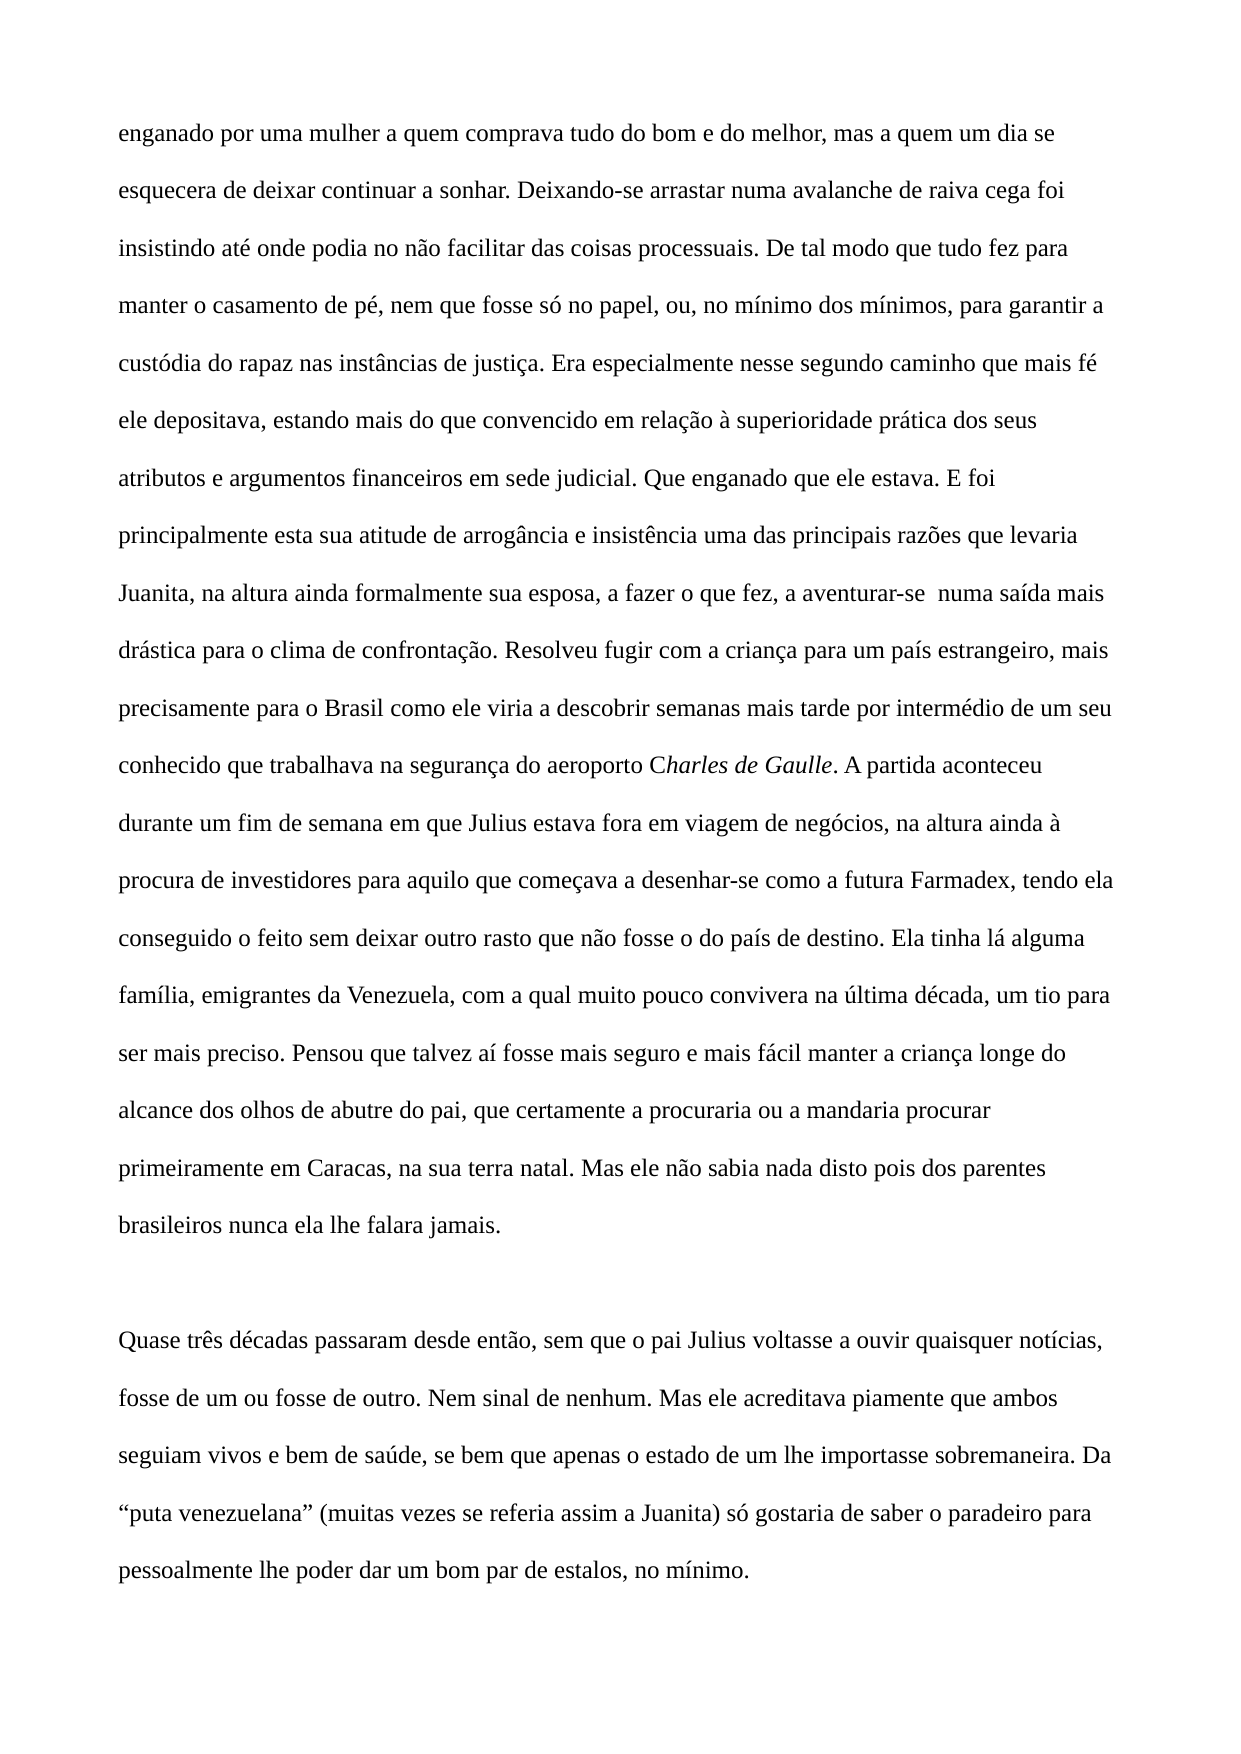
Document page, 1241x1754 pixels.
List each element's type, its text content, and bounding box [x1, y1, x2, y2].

text enganado por uma mulher a quem comprava tudo do bom e do melhor, mas a quem um dia se esquecera de deixar continuar a sonhar. Deixando-se arrastar numa avalanche de raiva cega foi insistindo até onde podia no não facilitar das coisas processuais. De tal modo que tudo fez para manter o casamento de pé, nem que fosse só no papel, ou, no mínimo dos mínimos, para garantir a custódia do rapaz nas instâncias de justiça. Era especialmente nesse segundo caminho que mais fé ele depositava, estando mais do que convencido em relação à superioridade prática dos seus atributos e argumentos financeiros em sede judicial. Que enganado que ele estava. E foi principalmente esta sua atitude de arrogância e insistência uma das principais razões que levaria Juanita, na altura ainda formalmente sua esposa, a fazer o que fez, a aventurar-se numa saída mais drástica para o clima de confrontação. Resolveu fugir com a criança para um país estrangeiro, mais precisamente para o Brasil como ele viria a descobrir semanas mais tarde por intermédio de um seu conhecido que trabalhava na segurança do aeroporto Charles de Gaulle. A partida aconteceu durante um fim de semana em que Julius estava fora em viagem de negócios, na altura ainda à procura de investidores para aquilo que começava a desenhar-se como a futura Farmadex, tendo ela conseguido o feito sem deixar outro rasto que não fosse o do país de destino. Ela tinha lá alguma família, emigrantes da Venezuela, com a qual muito pouco convivera na última década, um tio para ser mais preciso. Pensou que talvez aí fosse mais seguro e mais fácil manter a criança longe do alcance dos olhos de abutre do pai, que certamente a procuraria ou a mandaria procurar primeiramente em Caracas, na sua terra natal. Mas ele não sabia nada disto pois dos parentes brasileiros nunca ela lhe falara jamais. [118, 118, 1122, 1239]
text Quase três décadas passaram desde então, sem que o pai Julius voltasse a ouvir quaisquer notícias, fosse de um ou fosse de outro. Nem sinal de nenhum. Mas ele acreditava piamente que ambos seguiam vivos e bem de saúde, se bem que apenas o estado de um lhe importasse sobremaneira. Da “puta venezuelana” (muitas vezes se referia assim a Juanita) só gostaria de saber o paradeiro para pessoalmente lhe poder dar um bom par de estalos, no mínimo. [118, 1326, 1122, 1584]
